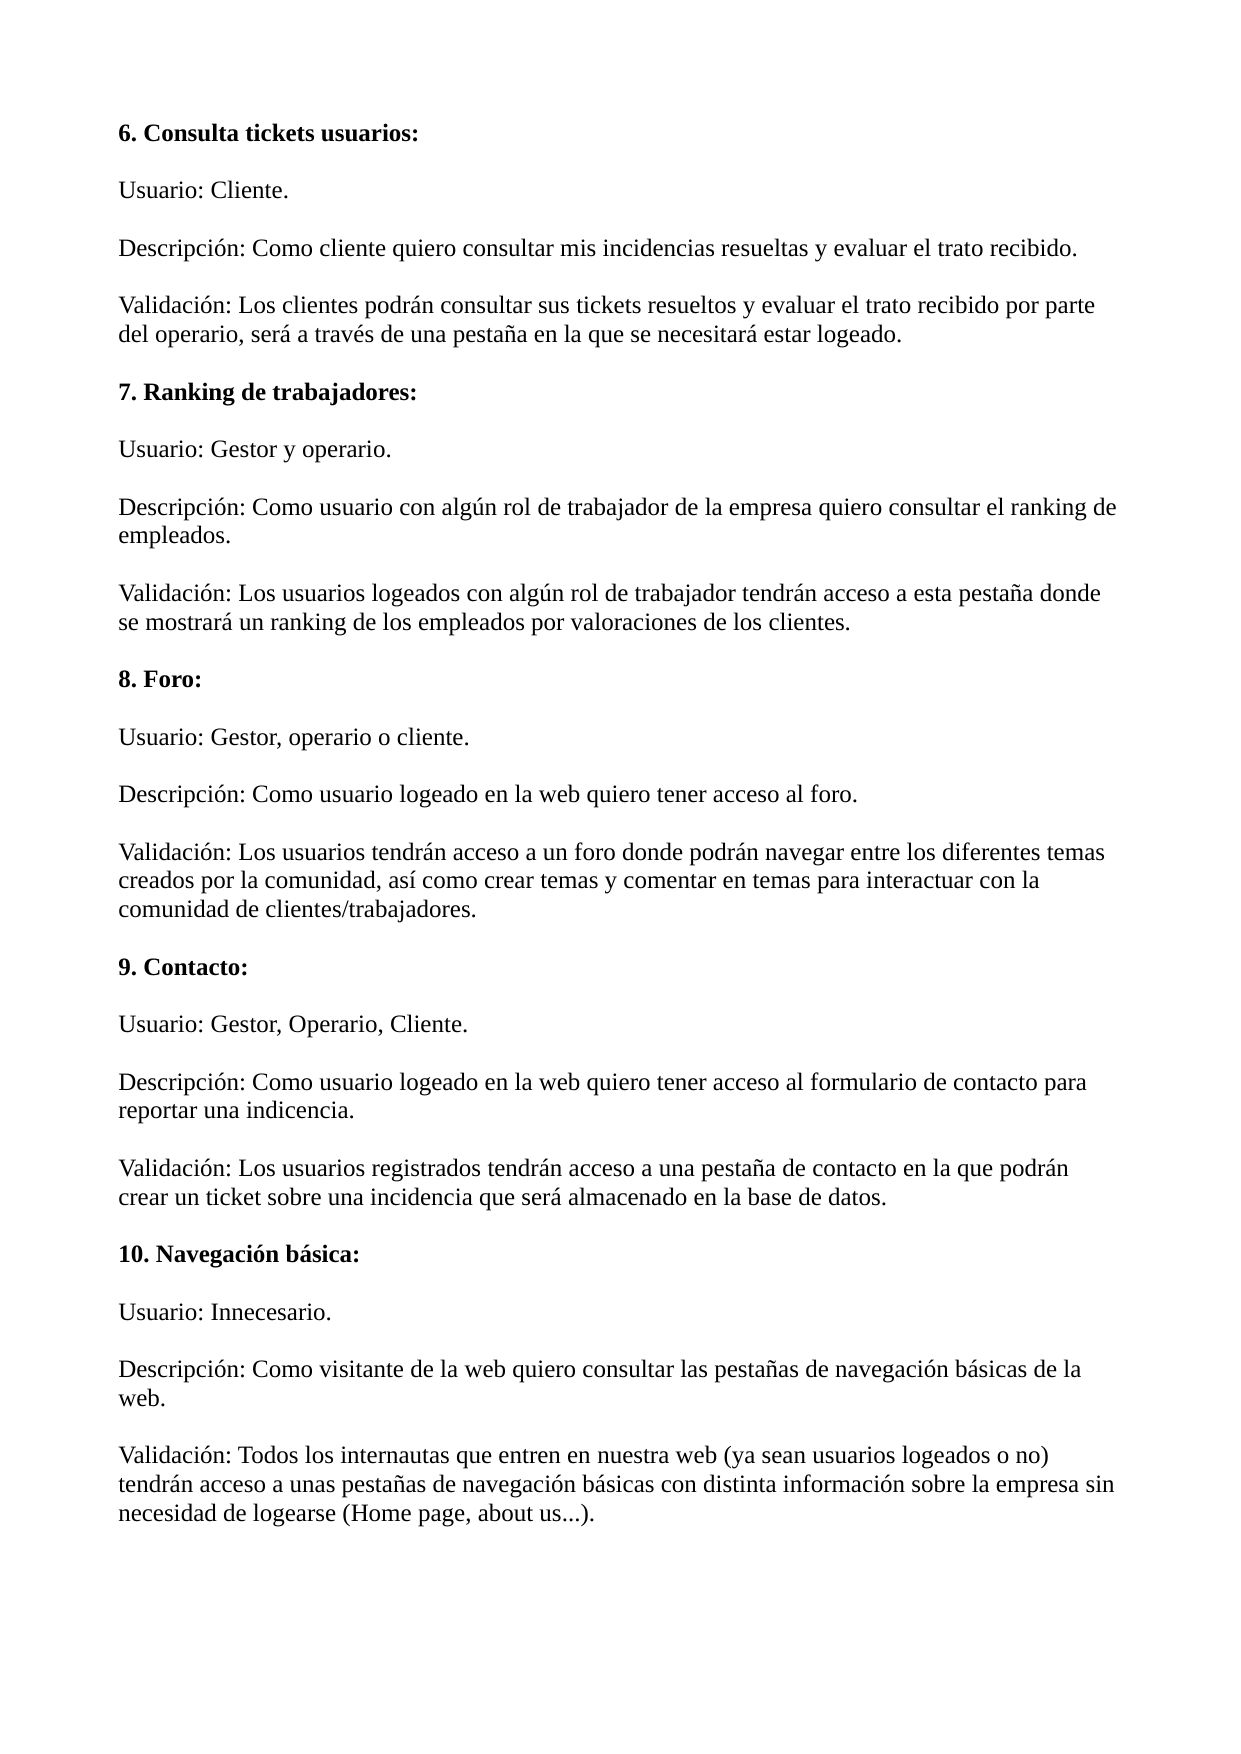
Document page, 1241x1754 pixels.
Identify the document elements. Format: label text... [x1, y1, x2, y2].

text Validación: Los usuarios logeados con algún rol de trabajador tendrán acceso a esta pestaña donde se mostrará un ranking de los empleados por valoraciones de los clientes. [118, 578, 1122, 636]
text Validación: Los usuarios tendrán acceso a un foro donde podrán navegar entre los diferentes temas creados por la comunidad, así como crear temas y comentar en temas para interactuar con la comunidad de clientes/trabajadores. [118, 837, 1122, 923]
text Descripción: Como usuario logeado en la web quiero tener acceso al foro. [118, 779, 1122, 808]
text Usuario: Innecesario. [118, 1297, 1122, 1326]
text 7. Ranking de trabajadores: [118, 377, 1122, 406]
text Descripción: Como cliente quiero consultar mis incidencias resueltas y evaluar el trato recibido. [118, 233, 1122, 262]
text Validación: Todos los internautas que entren en nuestra web (ya sean usuarios logeados o no) tendrán acceso a unas pestañas de navegación básicas con distinta información sobre la empresa sin necesidad de logearse (Home page, about us...). [118, 1441, 1122, 1527]
text Validación: Los clientes podrán consultar sus tickets resueltos y evaluar el trato recibido por parte del operario, será a través de una pestaña en la que se necesitará estar logeado. [118, 291, 1122, 348]
text Usuario: Gestor, operario o cliente. [118, 722, 1122, 751]
text 10. Navegación básica: [118, 1239, 1122, 1268]
text Usuario: Gestor y operario. [118, 434, 1122, 463]
text Descripción: Como visitante de la web quiero consultar las pestañas de navegación básicas de la web. [118, 1354, 1122, 1412]
text Usuario: Gestor, Operario, Cliente. [118, 1009, 1122, 1038]
text Descripción: Como usuario logeado en la web quiero tener acceso al formulario de contacto para reportar una indicencia. [118, 1067, 1122, 1124]
text 6. Consulta tickets usuarios: [118, 118, 1122, 147]
text 9. Contacto: [118, 952, 1122, 981]
text 8. Foro: [118, 664, 1122, 693]
text Descripción: Como usuario con algún rol de trabajador de la empresa quiero consultar el ranking de empleados. [118, 492, 1122, 549]
text Usuario: Cliente. [118, 176, 1122, 204]
text Validación: Los usuarios registrados tendrán acceso a una pestaña de contacto en la que podrán crear un ticket sobre una incidencia que será almacenado en la base de datos. [118, 1153, 1122, 1211]
